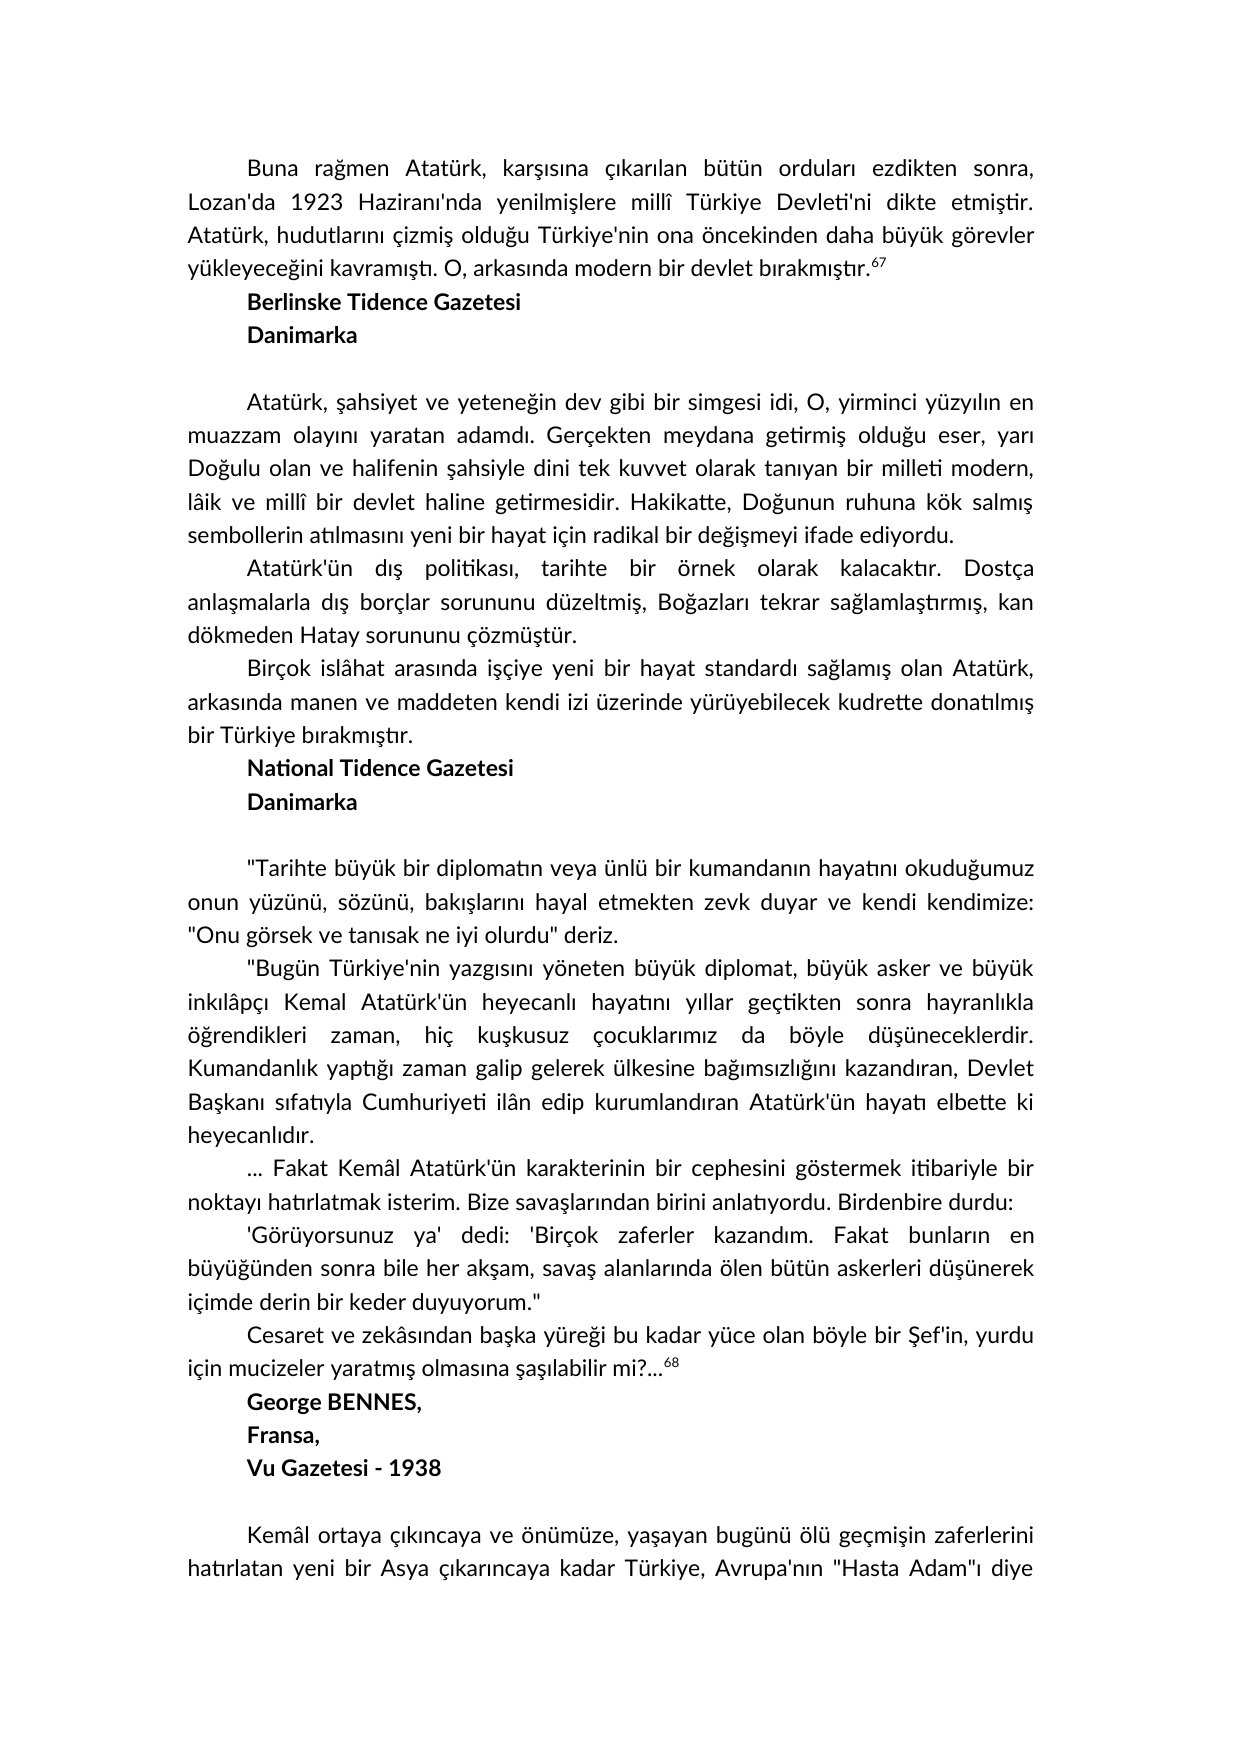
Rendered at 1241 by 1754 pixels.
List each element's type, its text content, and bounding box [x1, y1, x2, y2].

text Cesaret ve zekâsından başka yüreği bu kadar yüce olan böyle bir Şef'in, yurdu için mucizeler yaratmış olmasına şaşılabilir mi?...68 [187, 1317, 1035, 1383]
text Danimarka [187, 783, 1035, 817]
text "Bugün Türkiye'nin yazgısını yöneten büyük diplomat, büyük asker ve büyük inkılâpçı Kemal Atatürk'ün heyecanlı hayatını yıllar geçtikten sonra hayranlıkla öğrendikleri zaman, hiç kuşkusuz çocuklarımız da böyle düşüneceklerdir. Kumandanlık yaptığı zaman galip gelerek ülkesine bağımsızlığını kazandıran, Devlet Başkanı sıfatıyla Cumhuriyeti ilân edip kurumlandıran Atatürk'ün hayatı elbette ki heyecanlıdır. [187, 950, 1035, 1150]
text "Tarihte büyük bir diplomatın veya ünlü bir kumandanın hayatını okuduğumuz onun yüzünü, sözünü, bakışlarını hayal etmekten zevk duyar ve kendi kendimize: "Onu görsek ve tanısak ne iyi olurdu" deriz. [187, 850, 1035, 950]
text ... Fakat Kemâl Atatürk'ün karakterinin bir cephesini göstermek itibariyle bir noktayı hatırlatmak isterim. Bize savaşlarından birini anlatıyordu. Birdenbire durdu: [187, 1150, 1035, 1217]
text 'Görüyorsunuz ya' dedi: 'Birçok zaferler kazandım. Fakat bunların en büyüğünden sonra bile her akşam, savaş alanlarında ölen bütün askerleri düşünerek içimde derin bir keder duyuyorum." [187, 1217, 1035, 1317]
text Buna rağmen Atatürk, karşısına çıkarılan bütün orduları ezdikten sonra, Lozan'da 1923 Haziranı'nda yenilmişlere millî Türkiye Devleti'ni dikte etmiştir. Atatürk, hudutlarını çizmiş olduğu Türkiye'nin ona öncekinden daha büyük görevler yükleyeceğini kavramıştı. O, arkasında modern bir devlet bırakmıştır.67 [187, 150, 1035, 283]
text Atatürk, şahsiyet ve yeteneğin dev gibi bir simgesi idi, O, yirminci yüzyılın en muazzam olayını yaratan adamdı. Gerçekten meydana getirmiş olduğu eser, yarı Doğulu olan ve halifenin şahsiyle dini tek kuvvet olarak tanıyan bir milleti modern, lâik ve millî bir devlet haline getirmesidir. Hakikatte, Doğunun ruhuna kök salmış sembollerin atılmasını yeni bir hayat için radikal bir değişmeyi ifade ediyordu. [187, 383, 1035, 550]
text Kemâl ortaya çıkıncaya ve önümüze, yaşayan bugünü ölü geçmişin zaferlerini hatırlatan yeni bir Asya çıkarıncaya kadar Türkiye, Avrupa'nın "Hasta Adam"ı diye [187, 1517, 1035, 1583]
text Danimarka [187, 317, 1035, 350]
text Atatürk'ün dış politikası, tarihte bir örnek olarak kalacaktır. Dostça anlaşmalarla dış borçlar sorununu düzeltmiş, Boğazları tekrar sağlamlaştırmış, kan dökmeden Hatay sorununu çözmüştür. [187, 550, 1035, 650]
text Vu Gazetesi - 1938 [187, 1450, 1035, 1483]
text George BENNES, [187, 1383, 1035, 1417]
text Birçok islâhat arasında işçiye yeni bir hayat standardı sağlamış olan Atatürk, arkasında manen ve maddeten kendi izi üzerinde yürüyebilecek kudrette donatılmış bir Türkiye bırakmıştır. [187, 650, 1035, 750]
text Berlinske Tidence Gazetesi [187, 283, 1035, 317]
text National Tidence Gazetesi [187, 750, 1035, 783]
text Fransa, [187, 1417, 1035, 1450]
